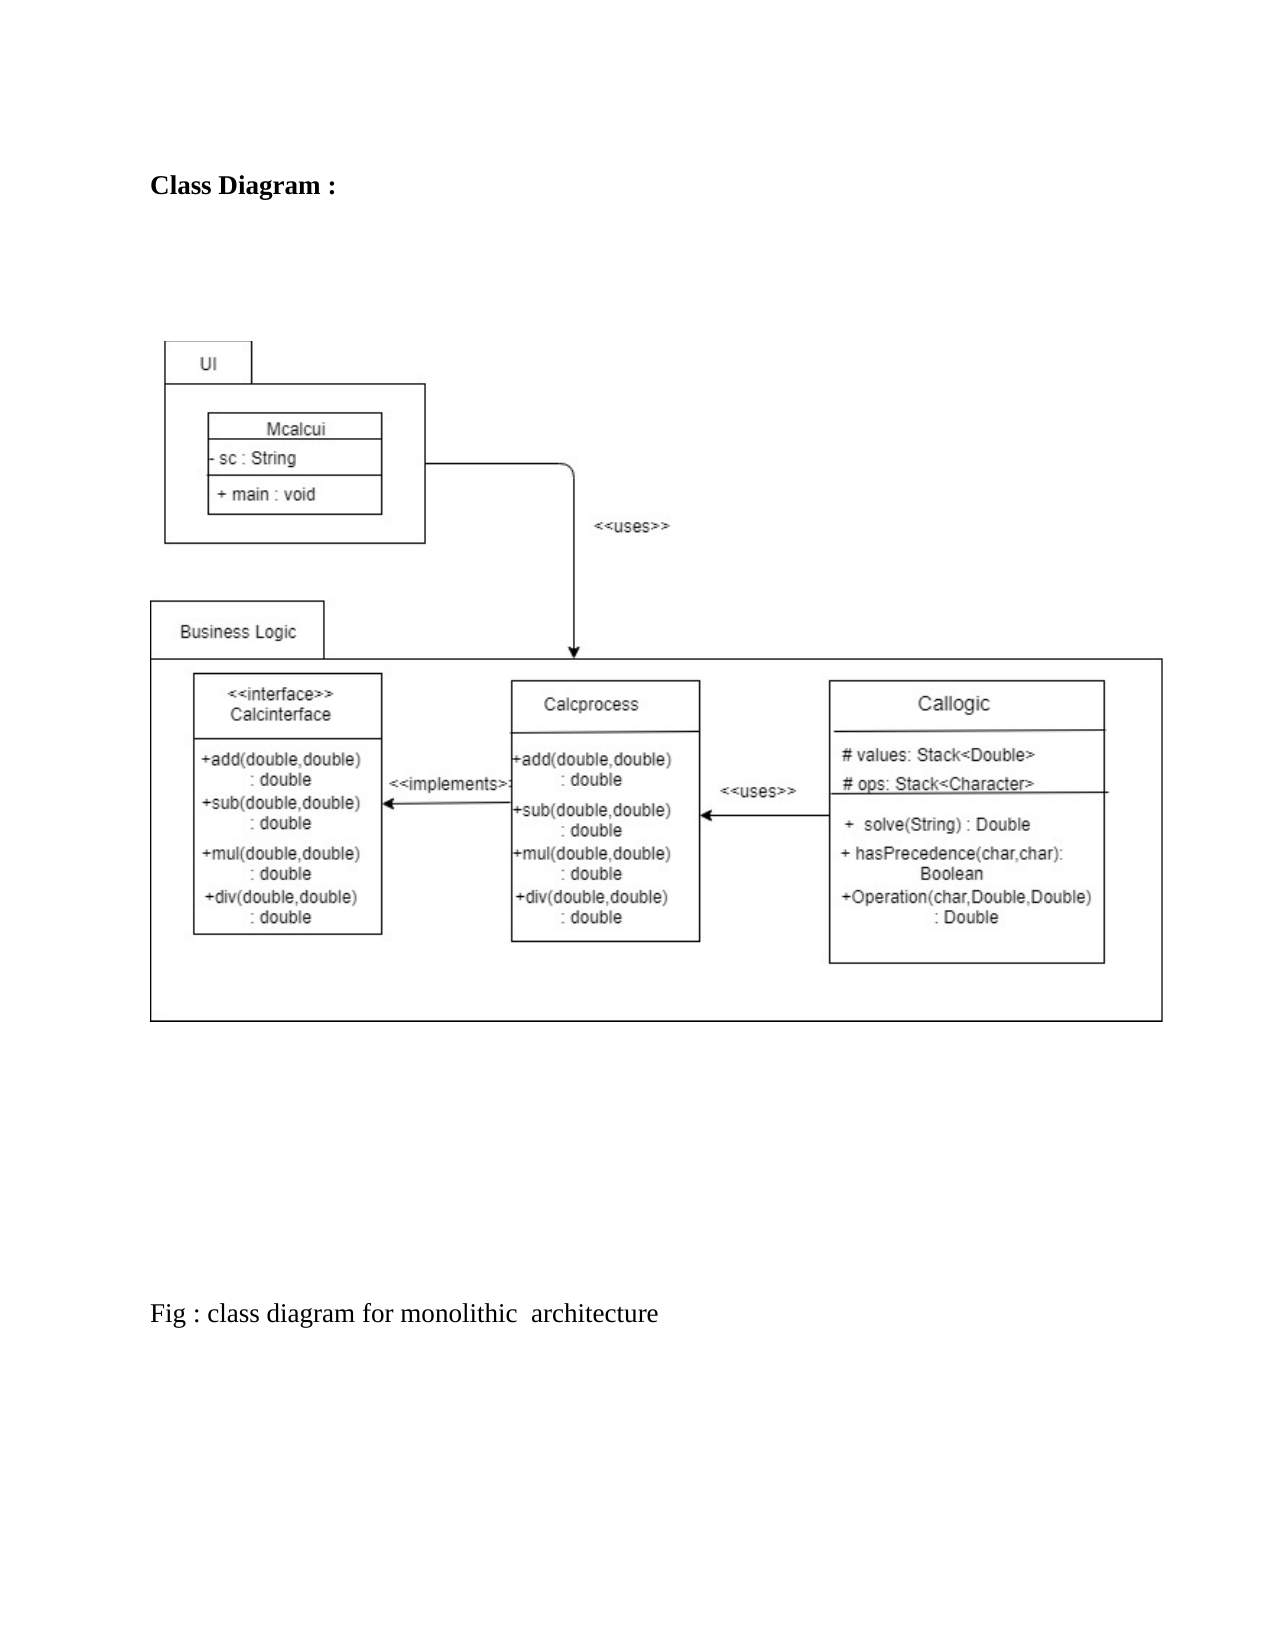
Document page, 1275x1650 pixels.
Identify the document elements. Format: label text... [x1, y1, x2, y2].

text Class Diagram : [150, 169, 1162, 200]
text Fig : class diagram for monolithic architecture [150, 1297, 1162, 1328]
picture [150, 341, 1163, 1022]
